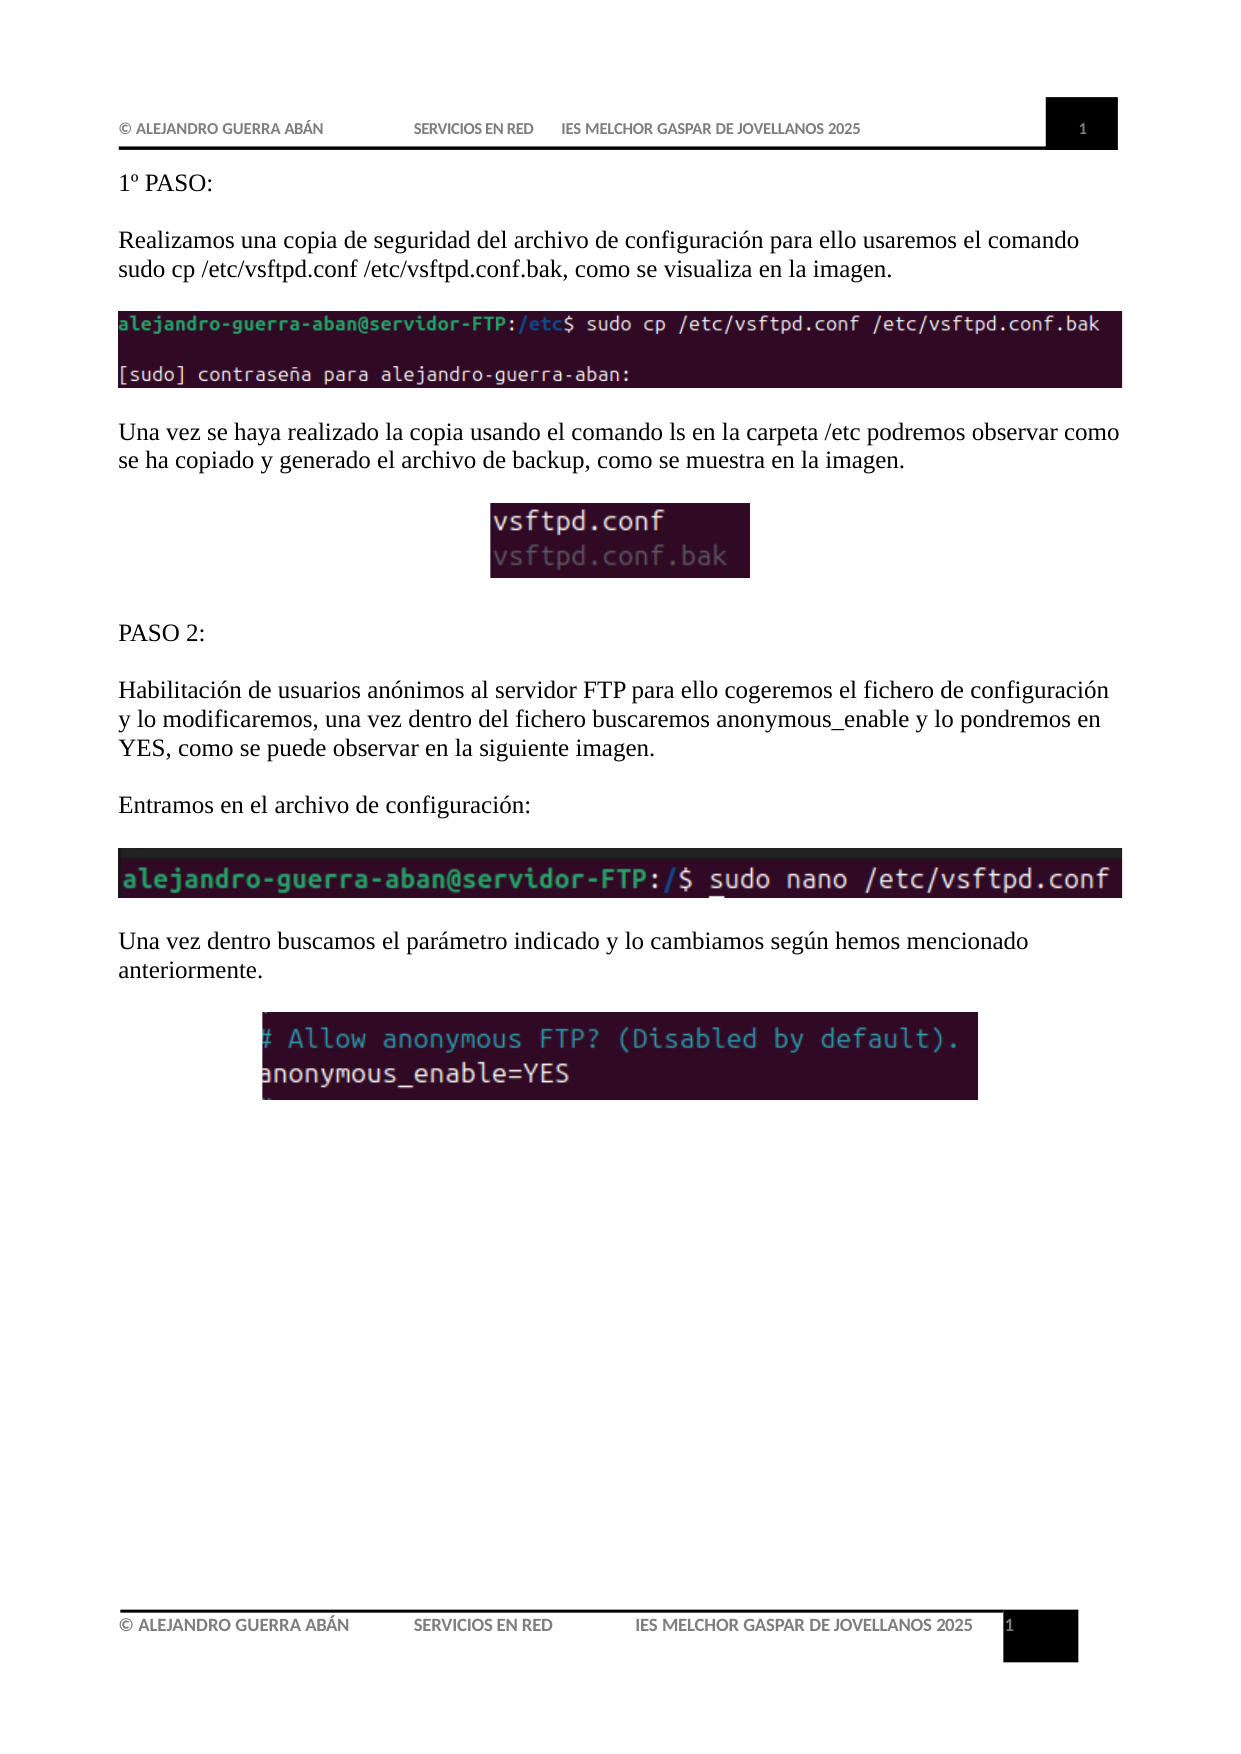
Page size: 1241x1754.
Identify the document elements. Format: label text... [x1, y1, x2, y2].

picture [118, 311, 1123, 388]
picture [262, 1012, 978, 1100]
picture [118, 848, 1123, 898]
text 1º PASO: [118, 168, 1122, 197]
text Una vez se haya realizado la copia usando el comando ls en la carpeta /etc podremos observar como se ha copiado y generado el archivo de backup, como se muestra en la imagen. [118, 417, 1122, 474]
text Entramos en el archivo de configuración: [118, 791, 1122, 819]
text Realizamos una copia de seguridad del archivo de configuración para ello usaremos el comando sudo cp /etc/vsftpd.conf /etc/vsftpd.conf.bak, como se visualiza en la imagen. [118, 225, 1122, 283]
text Habilitación de usuarios anónimos al servidor FTP para ello cogeremos el fichero de configuración y lo modificaremos, una vez dentro del fichero buscaremos anonymous_enable y lo pondremos en YES, como se puede observar en la siguiente imagen. [118, 676, 1122, 762]
text Una vez dentro buscamos el parámetro indicado y lo cambiamos según hemos mencionado anteriormente. [118, 926, 1122, 983]
picture [490, 503, 750, 578]
text PASO 2: [118, 618, 1122, 647]
